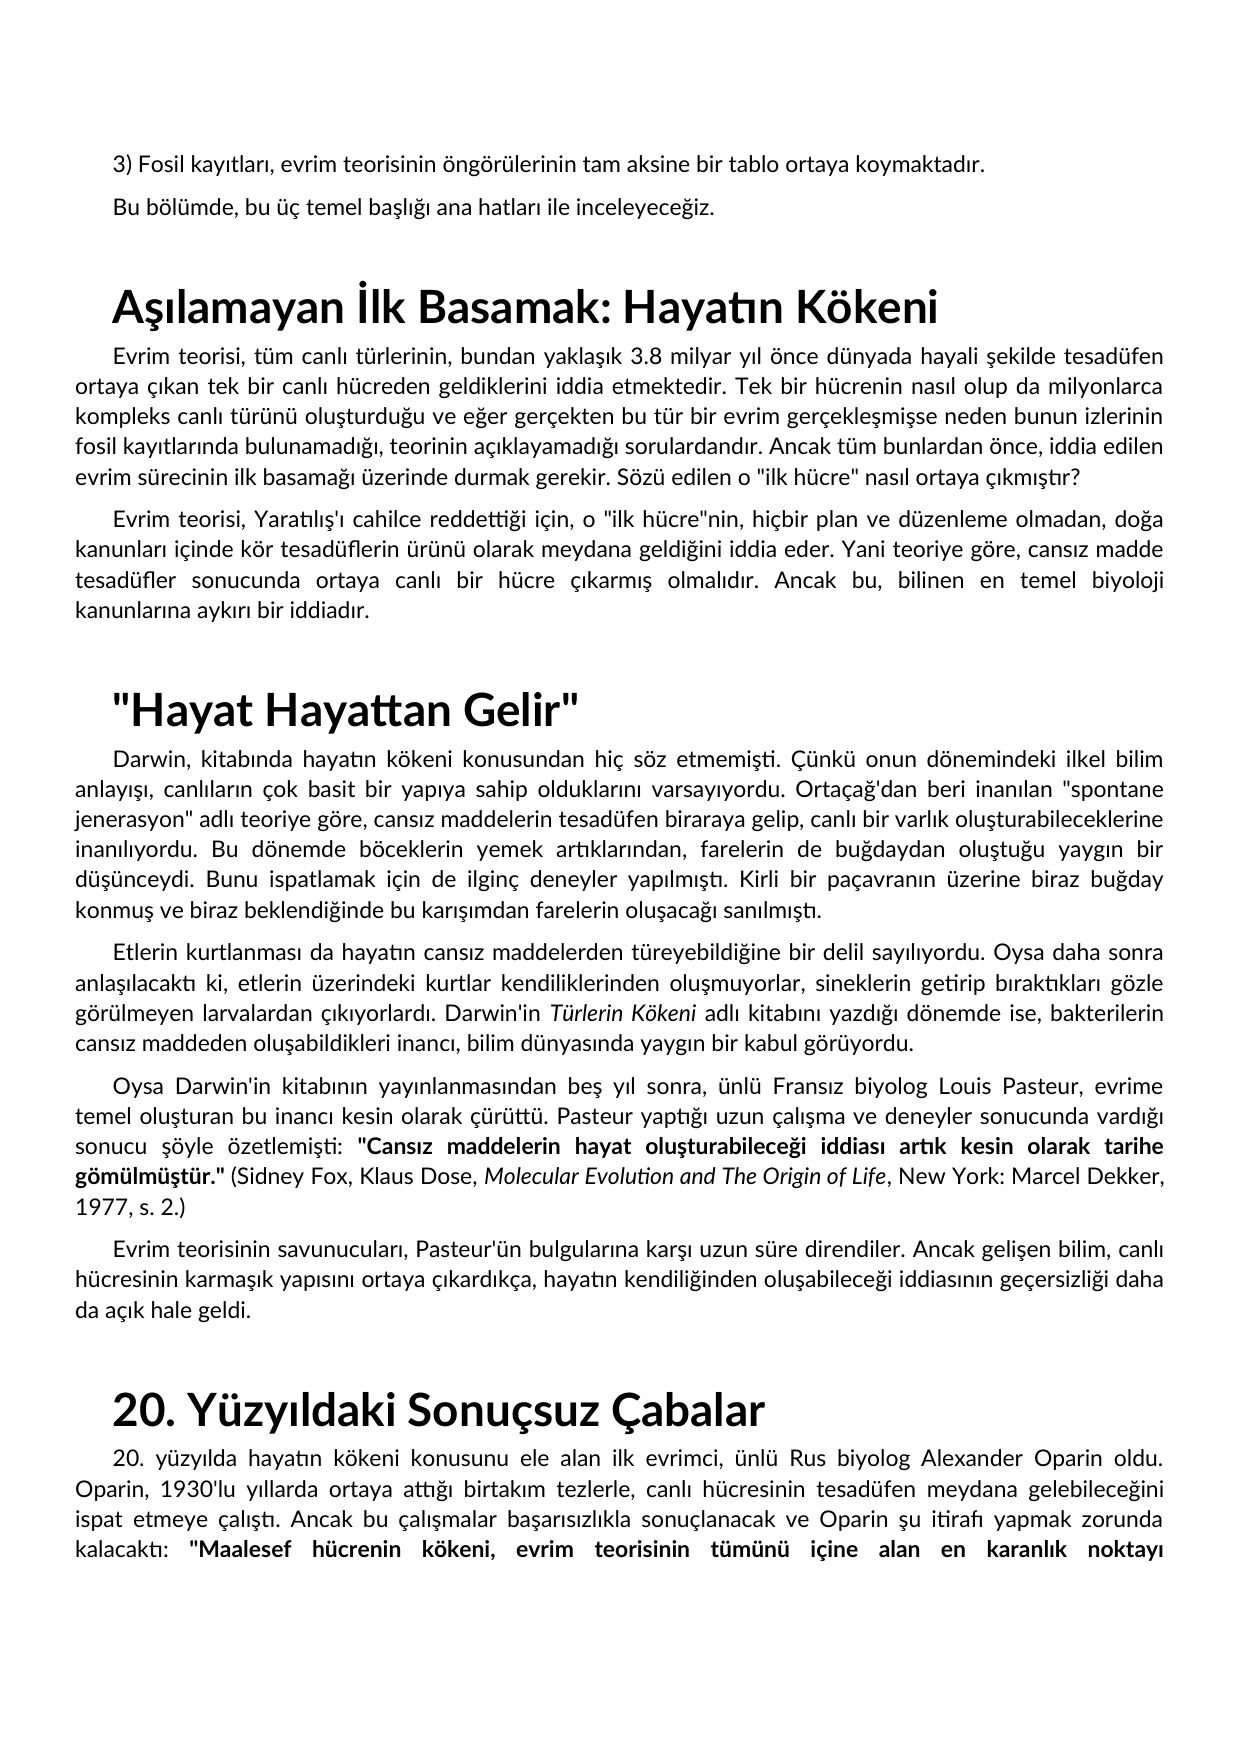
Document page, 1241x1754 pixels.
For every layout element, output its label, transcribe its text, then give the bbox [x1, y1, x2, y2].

text Etlerin kurtlanması da hayatın cansız maddelerden türeyebildiğine bir delil sayılıyordu. Oysa daha sonra anlaşılacaktı ki, etlerin üzerindeki kurtlar kendiliklerinden oluşmuyorlar, sineklerin getirip bıraktıkları gözle görülmeyen larvalardan çıkıyorlardı. Darwin'in Türlerin Kökeni adlı kitabını yazdığı dönemde ise, bakterilerin cansız maddeden oluşabildikleri inancı, bilim dünyasında yaygın bir kabul görüyordu. [75, 938, 1165, 1056]
subtitle Aşılamayan İlk Basamak: Hayatın Kökeni [112, 278, 1165, 333]
text Bu bölümde, bu üç temel başlığı ana hatları ile inceleyeceğiz. [75, 193, 1165, 220]
subtitle "Hayat Hayattan Gelir" [112, 681, 1165, 736]
text Evrim teorisi, Yaratılış'ı cahilce reddettiği için, o "ilk hücre"nin, hiçbir plan ve düzenleme olmadan, doğa kanunları içinde kör tesadüflerin ürünü olarak meydana geldiğini iddia eder. Yani teoriye göre, cansız madde tesadüfler sonucunda ortaya canlı bir hücre çıkarmış olmalıdır. Ancak bu, bilinen en temel biyoloji kanunlarına aykırı bir iddiadır. [75, 505, 1165, 623]
text Evrim teorisi, tüm canlı türlerinin, bundan yaklaşık 3.8 milyar yıl önce dünyada hayali şekilde tesadüfen ortaya çıkan tek bir canlı hücreden geldiklerini iddia etmektedir. Tek bir hücrenin nasıl olup da milyonlarca kompleks canlı türünü oluşturduğu ve eğer gerçekten bu tür bir evrim gerçekleşmişse neden bunun izlerinin fosil kayıtlarında bulunamadığı, teorinin açıklayamadığı sorulardandır. Ancak tüm bunlardan önce, iddia edilen evrim sürecinin ilk basamağı üzerinde durmak gerekir. Sözü edilen o "ilk hücre" nasıl ortaya çıkmıştır? [75, 341, 1165, 490]
text 3) Fosil kayıtları, evrim teorisinin öngörülerinin tam aksine bir tablo ortaya koymaktadır. [75, 150, 1165, 177]
text Darwin, kitabında hayatın kökeni konusundan hiç söz etmemişti. Çünkü onun dönemindeki ilkel bilim anlayışı, canlıların çok basit bir yapıya sahip olduklarını varsayıyordu. Ortaçağ'dan beri inanılan "spontane jenerasyon" adlı teoriye göre, cansız maddelerin tesadüfen biraraya gelip, canlı bir varlık oluşturabileceklerine inanılıyordu. Bu dönemde böceklerin yemek artıklarından, farelerin de buğdaydan oluştuğu yaygın bir düşünceydi. Bunu ispatlamak için de ilginç deneyler yapılmıştı. Kirli bir paçavranın üzerine biraz buğday konmuş ve biraz beklendiğinde bu karışımdan farelerin oluşacağı sanılmıştı. [75, 744, 1165, 923]
text Oysa Darwin'in kitabının yayınlanmasından beş yıl sonra, ünlü Fransız biyolog Louis Pasteur, evrime temel oluşturan bu inancı kesin olarak çürüttü. Pasteur yaptığı uzun çalışma ve deneyler sonucunda vardığı sonucu şöyle özetlemişti: "Cansız maddelerin hayat oluşturabileceği iddiası artık kesin olarak tarihe gömülmüştür." (Sidney Fox, Klaus Dose, Molecular Evolution and The Origin of Life, New York: Marcel Dekker, 1977, s. 2.) [75, 1071, 1165, 1220]
text Evrim teorisinin savunucuları, Pasteur'ün bulgularına karşı uzun süre direndiler. Ancak gelişen bilim, canlı hücresinin karmaşık yapısını ortaya çıkardıkça, hayatın kendiliğinden oluşabileceği iddiasının geçersizliği daha da açık hale geldi. [75, 1235, 1165, 1323]
text 20. yüzyılda hayatın kökeni konusunu ele alan ilk evrimci, ünlü Rus biyolog Alexander Oparin oldu. Oparin, 1930'lu yıllarda ortaya attığı birtakım tezlerle, canlı hücresinin tesadüfen meydana gelebileceğini ispat etmeye çalıştı. Ancak bu çalışmalar başarısızlıkla sonuçlanacak ve Oparin şu itirafı yapmak zorunda kalacaktı: "Maalesef hücrenin kökeni, evrim teorisinin tümünü içine alan en karanlık noktayı [75, 1444, 1165, 1562]
subtitle 20. Yüzyıldaki Sonuçsuz Çabalar [112, 1381, 1165, 1436]
